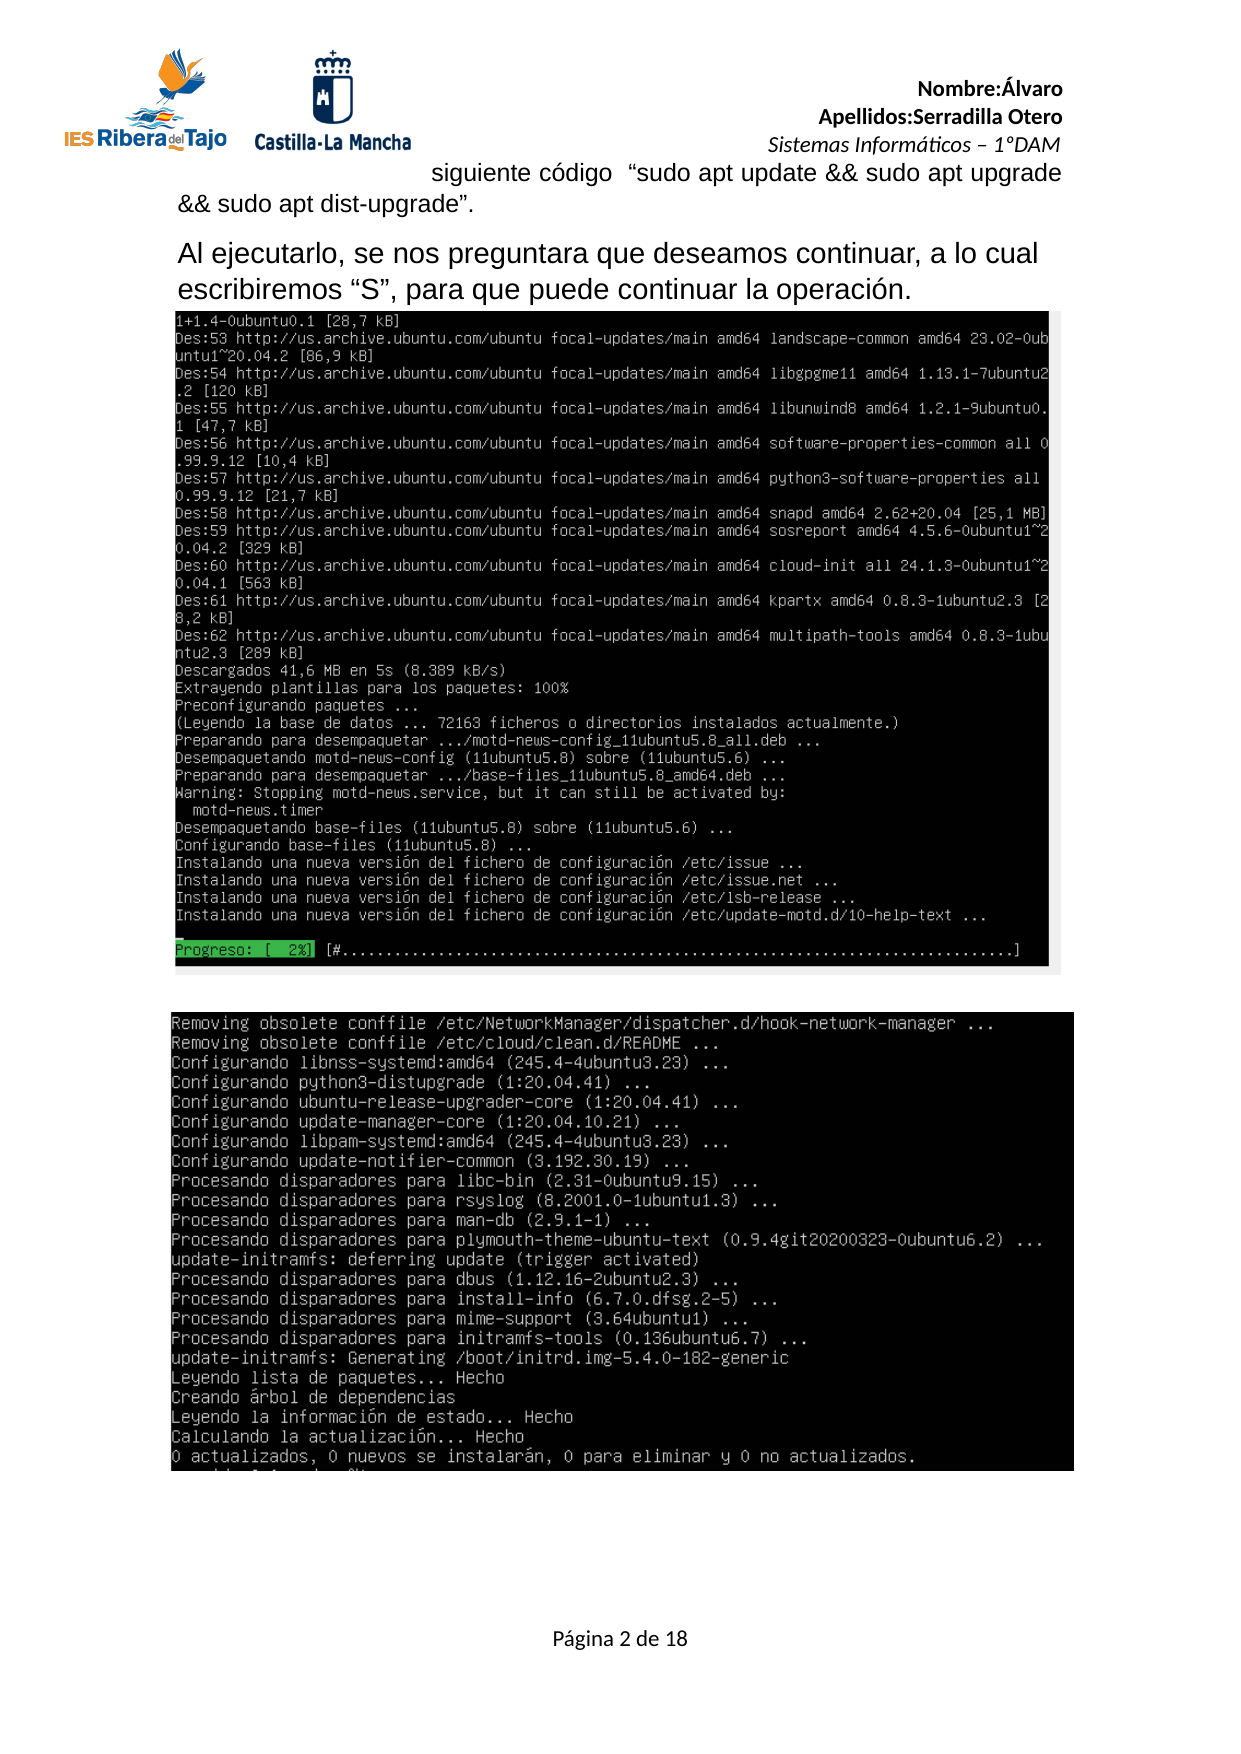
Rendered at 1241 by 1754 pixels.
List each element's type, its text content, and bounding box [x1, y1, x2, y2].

text Al ejecutarlo, se nos preguntara que deseamos continuar, a lo cual escribiremos “S”, para que puede continuar la operación. [177, 236, 1063, 305]
text siguiente código “sudo apt update && sudo apt upgrade && sudo apt dist-upgrade”. [177, 158, 1063, 217]
